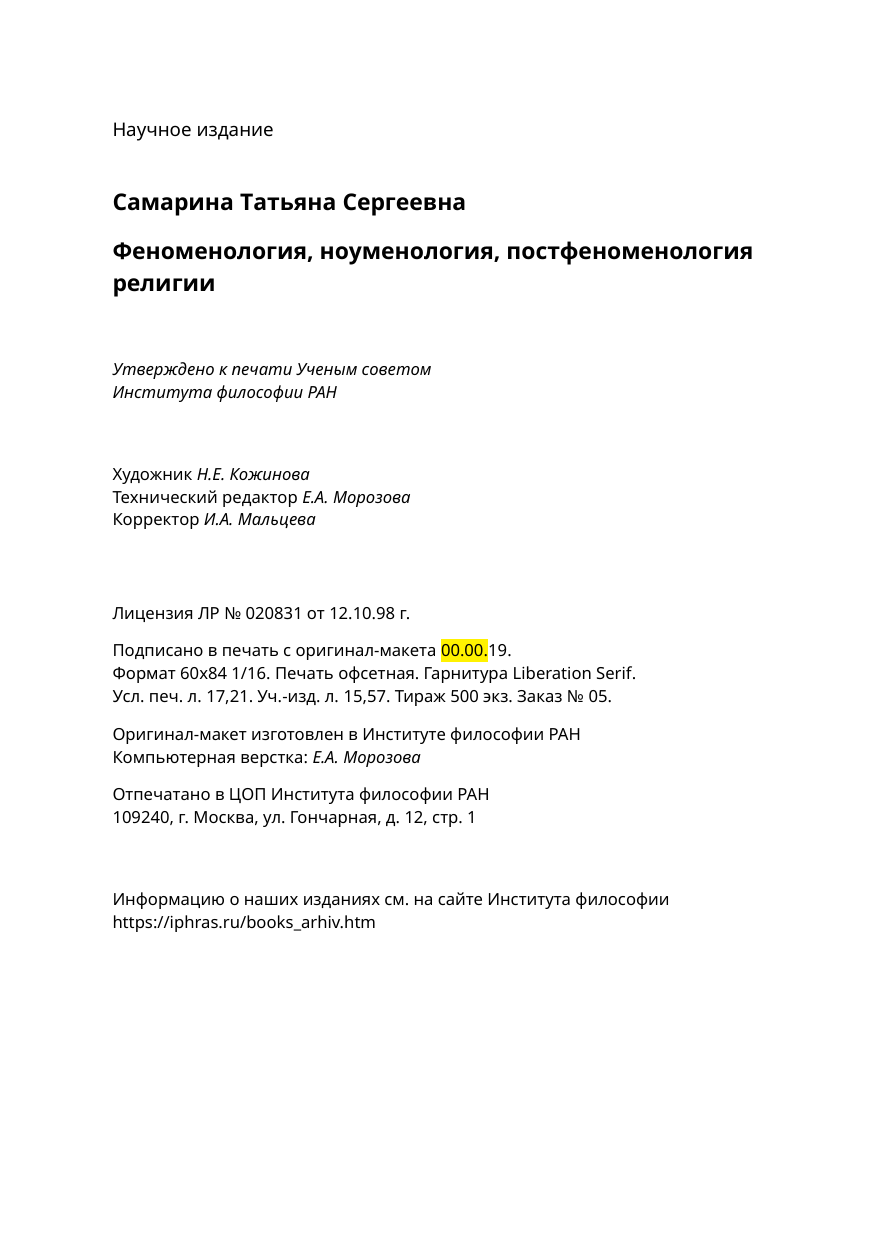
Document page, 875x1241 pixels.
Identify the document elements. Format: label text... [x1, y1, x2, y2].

text Технический редактор Е.А. Морозова [112, 485, 762, 508]
text Отпечатано в ЦОП Института философии РАН 109240, г. Москва, ул. Гончарная, д. 12, стр. 1 [112, 783, 762, 828]
text Научное издание [112, 118, 762, 141]
text Информацию о наших изданиях см. на сайте Института философии https://iphras.ru/books_arhiv.htm [112, 887, 762, 933]
text Лицензия ЛР № 020831 от 12.10.98 г. [112, 601, 762, 624]
text Художник Н.Е. Кожинова [112, 462, 762, 485]
text Оригинал-макет изготовлен в Институте философии РАН Компьютерная верстка: Е.А. Морозова [112, 722, 762, 768]
text Корректор И.А. Мальцева [112, 508, 762, 530]
text Утверждено к печати Ученым советом Института философии РАН [112, 357, 762, 403]
text Феноменология, ноуменология, постфеноменология религии [112, 235, 762, 298]
text Самарина татьяна сергеевна [112, 171, 762, 221]
text Подписано в печать с оригинал-макета 00.00.19. Формат 60х84 1/16. Печать офсетная. Гарнитура Liberation Serif. Усл. печ. л. 17,21. Уч.-изд. л. 15,57. Тираж 500 экз. Заказ № 05. [112, 638, 762, 707]
